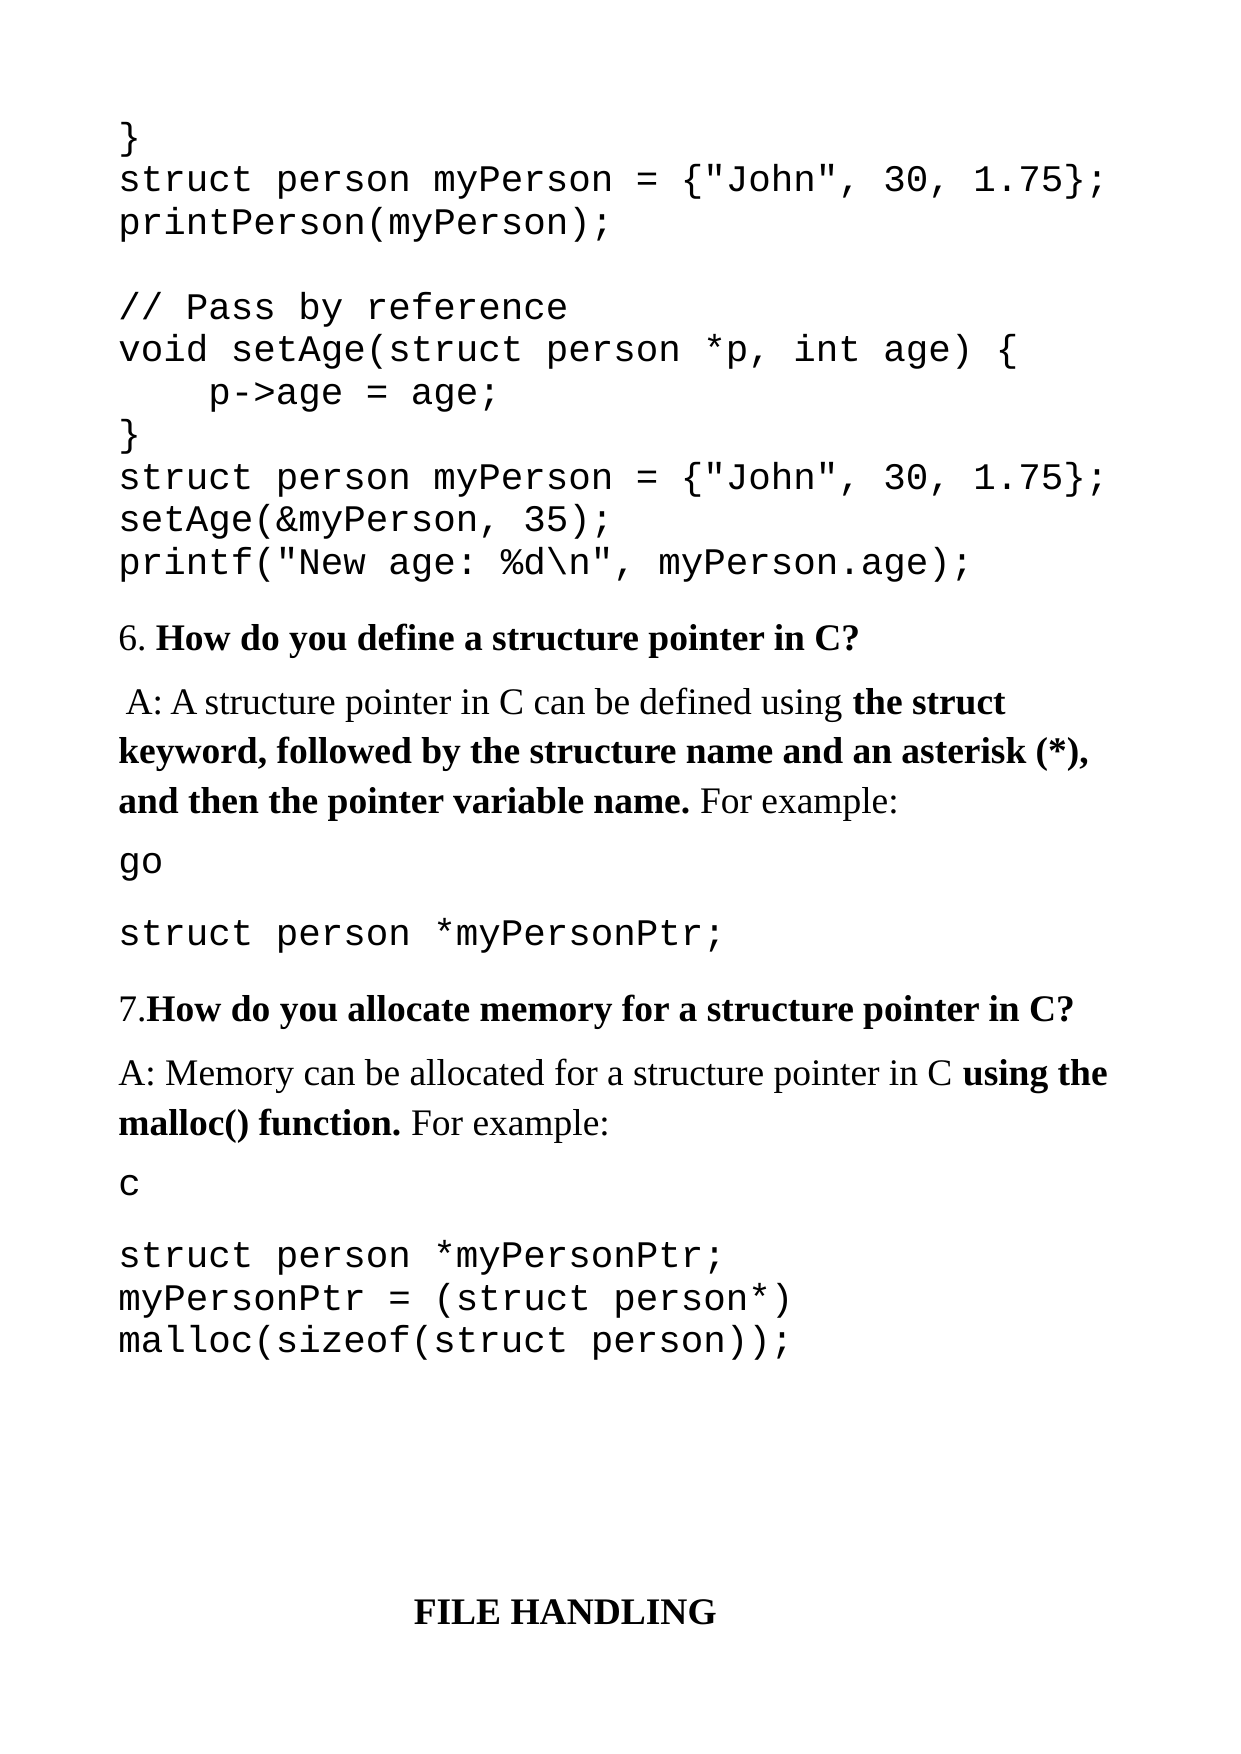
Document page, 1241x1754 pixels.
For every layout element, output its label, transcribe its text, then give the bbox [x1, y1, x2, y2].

text struct person myPerson = {"John", 30, 1.75}; [118, 458, 1122, 501]
text go [118, 843, 1122, 885]
text myPersonPtr = (struct person*) malloc(sizeof(struct person)); [118, 1279, 1122, 1364]
text struct person myPerson = {"John", 30, 1.75}; [118, 161, 1122, 203]
text FILE HANDLING [118, 1589, 1122, 1632]
text p->age = age; [118, 373, 1122, 416]
text // Pass by reference [118, 288, 1122, 331]
text } [118, 118, 1122, 161]
text 6. How do you define a structure pointer in C? [118, 615, 1122, 658]
text printPerson(myPerson); [118, 203, 1122, 246]
text A: A structure pointer in C can be defined using the struct keyword, followed by the structure name and an asterisk (*), and then the pointer variable name. For example: [118, 679, 1122, 822]
text 7.How do you allocate memory for a structure pointer in C? [118, 987, 1122, 1030]
text struct person *myPersonPtr; [118, 1236, 1122, 1279]
text setAge(&myPerson, 35); [118, 501, 1122, 543]
text A: Memory can be allocated for a structure pointer in C using the malloc() function. For example: [118, 1051, 1122, 1143]
text struct person *myPersonPtr; [118, 914, 1122, 957]
text printf("New age: %d\n", myPerson.age); [118, 543, 1122, 586]
text } [118, 416, 1122, 458]
text void setAge(struct person *p, int age) { [118, 331, 1122, 373]
text c [118, 1164, 1122, 1207]
